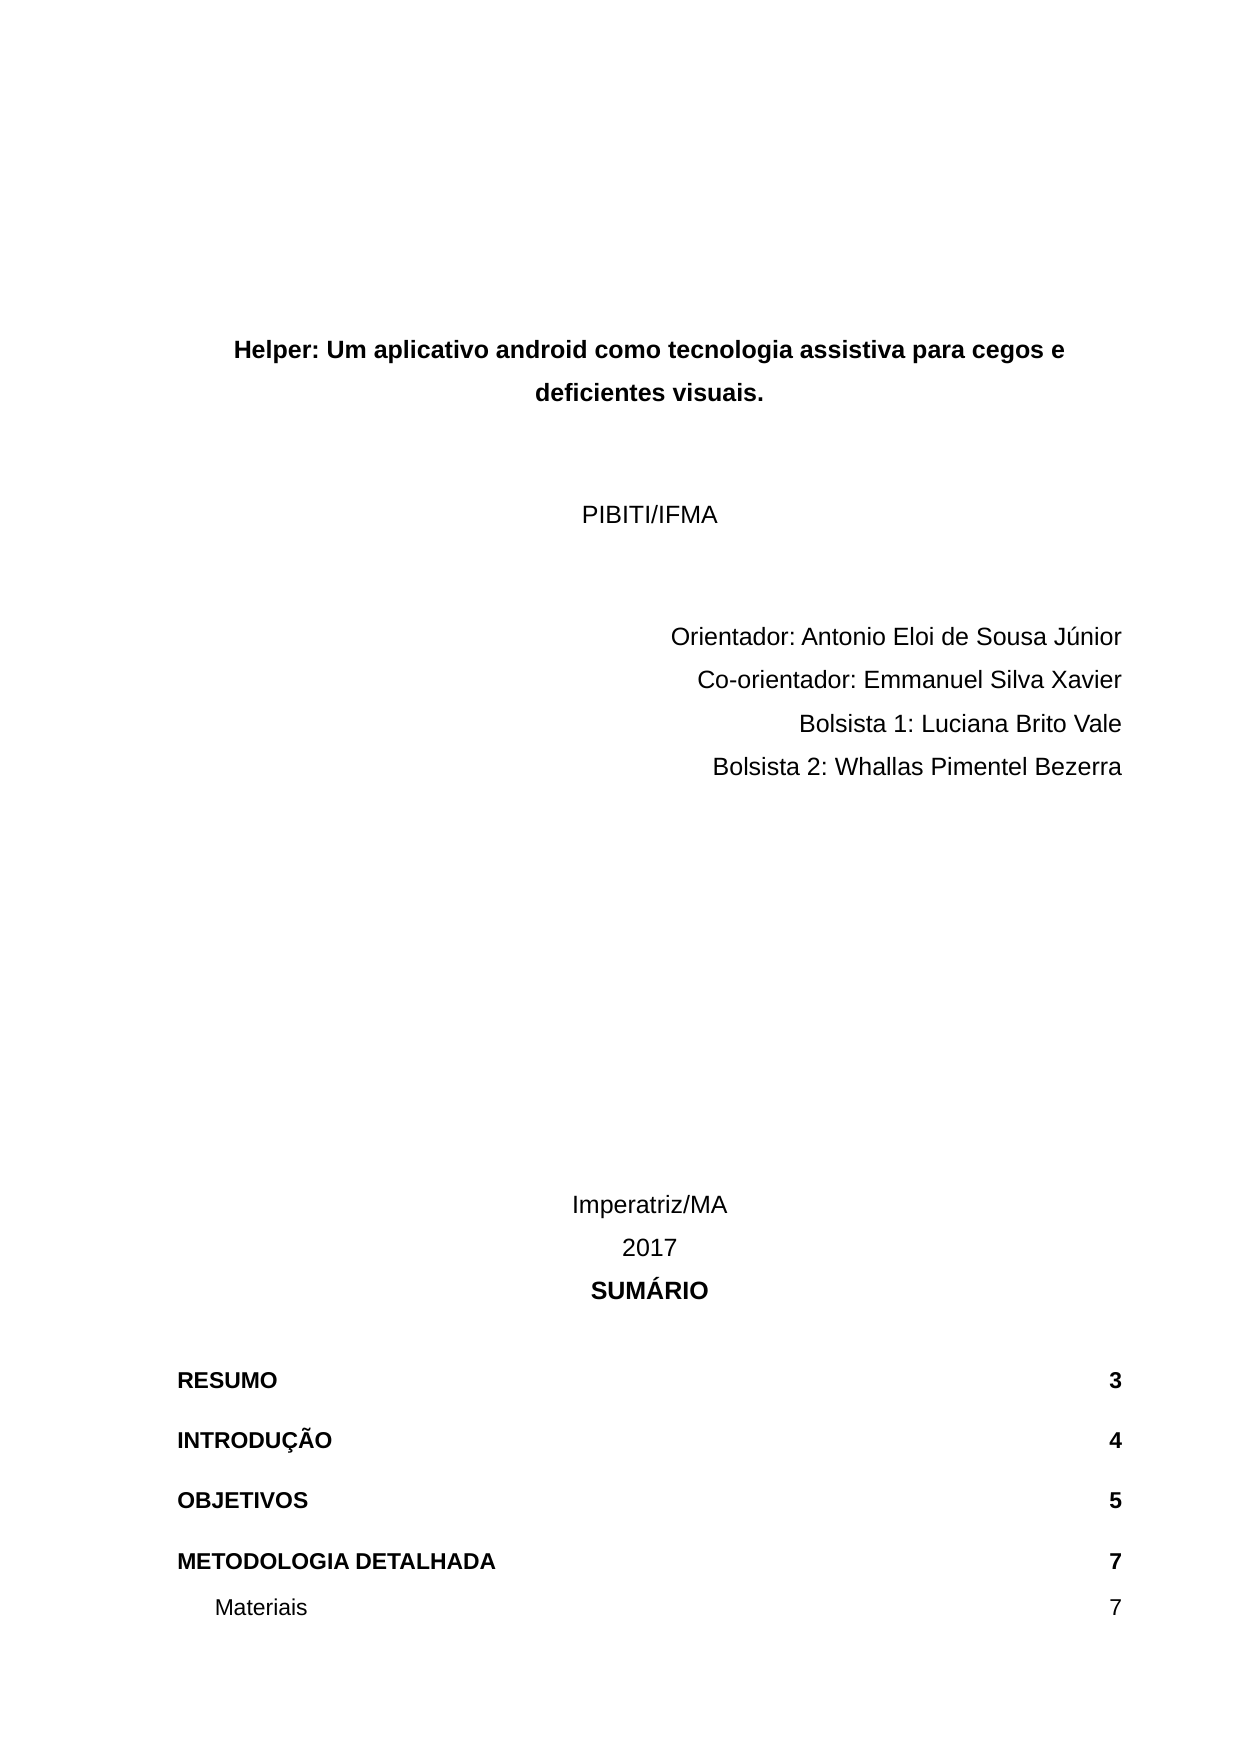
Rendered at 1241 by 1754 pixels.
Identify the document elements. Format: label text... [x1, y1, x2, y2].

text INTRODUÇÃO 4 [177, 1427, 1122, 1453]
text Co-orientador: Emmanuel Silva Xavier [177, 665, 1122, 694]
text Materiais 7 [214, 1593, 1122, 1620]
text Bolsista 1: Luciana Brito Vale [177, 708, 1122, 737]
text METODOLOGIA DETALHADA 7 [177, 1548, 1122, 1574]
text OBJETIVOS 5 [177, 1487, 1122, 1514]
text PIBITI/IFMA [177, 500, 1122, 529]
text 2017 [177, 1233, 1122, 1261]
text SUMÁRIO [177, 1276, 1122, 1304]
text Orientador: Antonio Eloi de Sousa Júnior [177, 622, 1122, 651]
text RESUMO 3 [177, 1367, 1122, 1393]
text Helper: Um aplicativo android como tecnologia assistiva para cegos e deficientes visuais. [177, 335, 1122, 407]
text Bolsista 2: Whallas Pimentel Bezerra [177, 752, 1122, 780]
text Imperatriz/MA [177, 1189, 1122, 1218]
